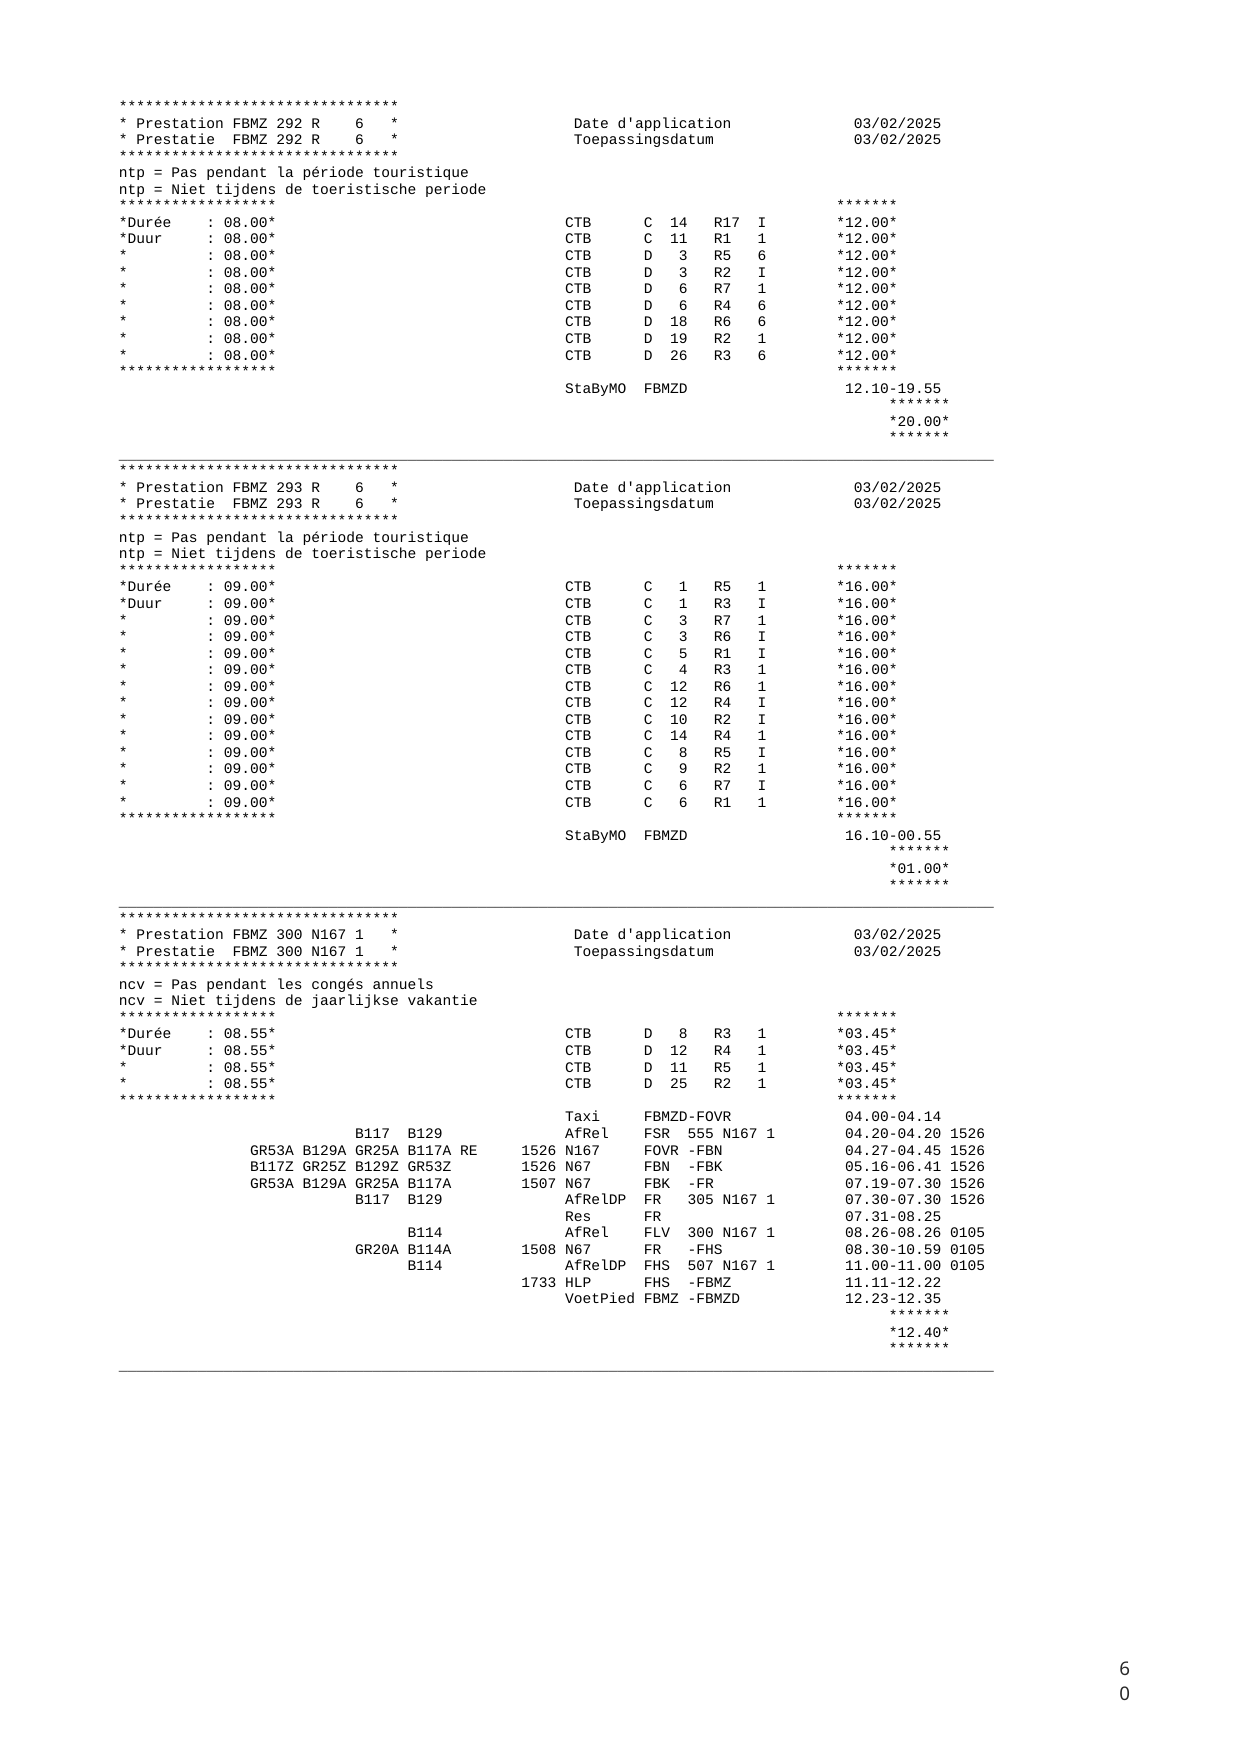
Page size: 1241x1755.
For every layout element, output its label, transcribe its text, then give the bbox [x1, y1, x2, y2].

text ******************************** * Prestation FBMZ 293 R 6 * Date d'application 03/02/2025 * Prestatie FBMZ 293 R 6 * Toepassingsdatum 03/02/2025 ******************************** ntp = Pas pendant la période touristique ntp = Niet tijdens de toeristische periode ****************** ******* *Durée : 09.00* CTB C 1 R5 1 *16.00* *Duur : 09.00* CTB C 1 R3 I *16.00* * : 09.00* CTB C 3 R7 1 *16.00* * : 09.00* CTB C 3 R6 I *16.00* * : 09.00* CTB C 5 R1 I *16.00* * : 09.00* CTB C 4 R3 1 *16.00* * : 09.00* CTB C 12 R6 1 *16.00* * : 09.00* CTB C 12 R4 I *16.00* * : 09.00* CTB C 10 R2 I *16.00* * : 09.00* CTB C 14 R4 1 *16.00* * : 09.00* CTB C 8 R5 I *16.00* * : 09.00* CTB C 9 R2 1 *16.00* * : 09.00* CTB C 6 R7 I *16.00* * : 09.00* CTB C 6 R1 1 *16.00* ****************** ******* StaByMO FBMZD 16.10-00.55 ******* *01.00* ******* ____________________________________________________________________________________________________ [119, 464, 1122, 911]
text ******************************** * Prestation FBMZ 292 R 6 * Date d'application 03/02/2025 * Prestatie FBMZ 292 R 6 * Toepassingsdatum 03/02/2025 ******************************** ntp = Pas pendant la période touristique ntp = Niet tijdens de toeristische periode ****************** ******* *Durée : 08.00* CTB C 14 R17 I *12.00* *Duur : 08.00* CTB C 11 R1 1 *12.00* * : 08.00* CTB D 3 R5 6 *12.00* * : 08.00* CTB D 3 R2 I *12.00* * : 08.00* CTB D 6 R7 1 *12.00* * : 08.00* CTB D 6 R4 6 *12.00* * : 08.00* CTB D 18 R6 6 *12.00* * : 08.00* CTB D 19 R2 1 *12.00* * : 08.00* CTB D 26 R3 6 *12.00* ****************** ******* StaByMO FBMZD 12.10-19.55 ******* *20.00* ******* ____________________________________________________________________________________________________ [119, 99, 1122, 464]
text ******************************** * Prestation FBMZ 300 N167 1 * Date d'application 03/02/2025 * Prestatie FBMZ 300 N167 1 * Toepassingsdatum 03/02/2025 ******************************** ncv = Pas pendant les congés annuels ncv = Niet tijdens de jaarlijkse vakantie ****************** ******* *Durée : 08.55* CTB D 8 R3 1 *03.45* *Duur : 08.55* CTB D 12 R4 1 *03.45* * : 08.55* CTB D 11 R5 1 *03.45* * : 08.55* CTB D 25 R2 1 *03.45* ****************** ******* Taxi FBMZD-FOVR 04.00-04.14 B117 B129 AfRel FSR 555 N167 1 04.20-04.20 1526 GR53A B129A GR25A B117A RE 1526 N167 FOVR -FBN 04.27-04.45 1526 B117Z GR25Z B129Z GR53Z 1526 N67 FBN -FBK 05.16-06.41 1526 GR53A B129A GR25A B117A 1507 N67 FBK -FR 07.19-07.30 1526 B117 B129 AfRelDP FR 305 N167 1 07.30-07.30 1526 Res FR 07.31-08.25 B114 AfRel FLV 300 N167 1 08.26-08.26 0105 GR20A B114A 1508 N67 FR -FHS 08.30-10.59 0105 B114 AfRelDP FHS 507 N167 1 11.00-11.00 0105 1733 HLP FHS -FBMZ 11.11-12.22 VoetPied FBMZ -FBMZD 12.23-12.35 ******* *12.40* ******* ____________________________________________________________________________________________________ [119, 911, 1122, 1374]
